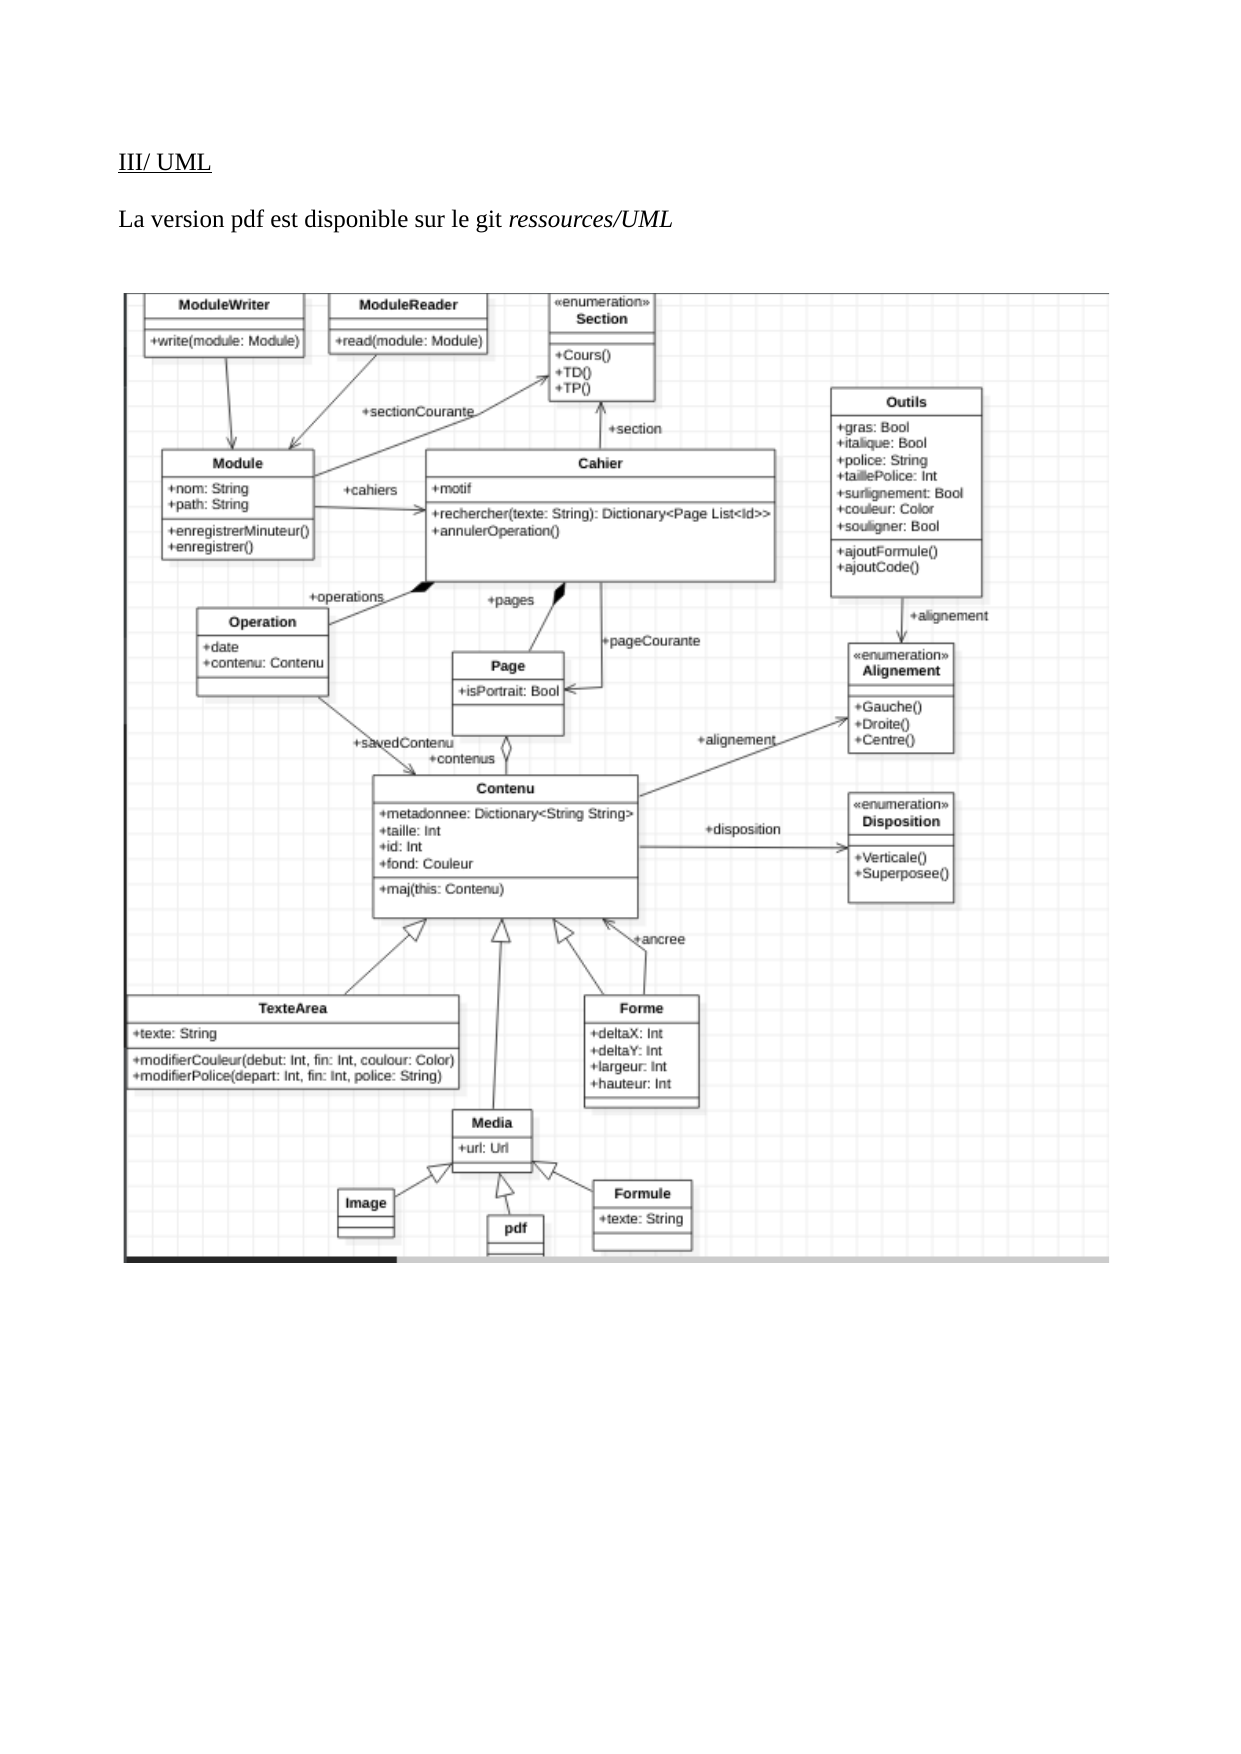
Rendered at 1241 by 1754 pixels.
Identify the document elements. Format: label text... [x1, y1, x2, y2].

picture [123, 293, 986, 1263]
text III/ UML [118, 147, 1122, 176]
text La version pdf est disponible sur le git ressources/UML [118, 204, 1122, 233]
